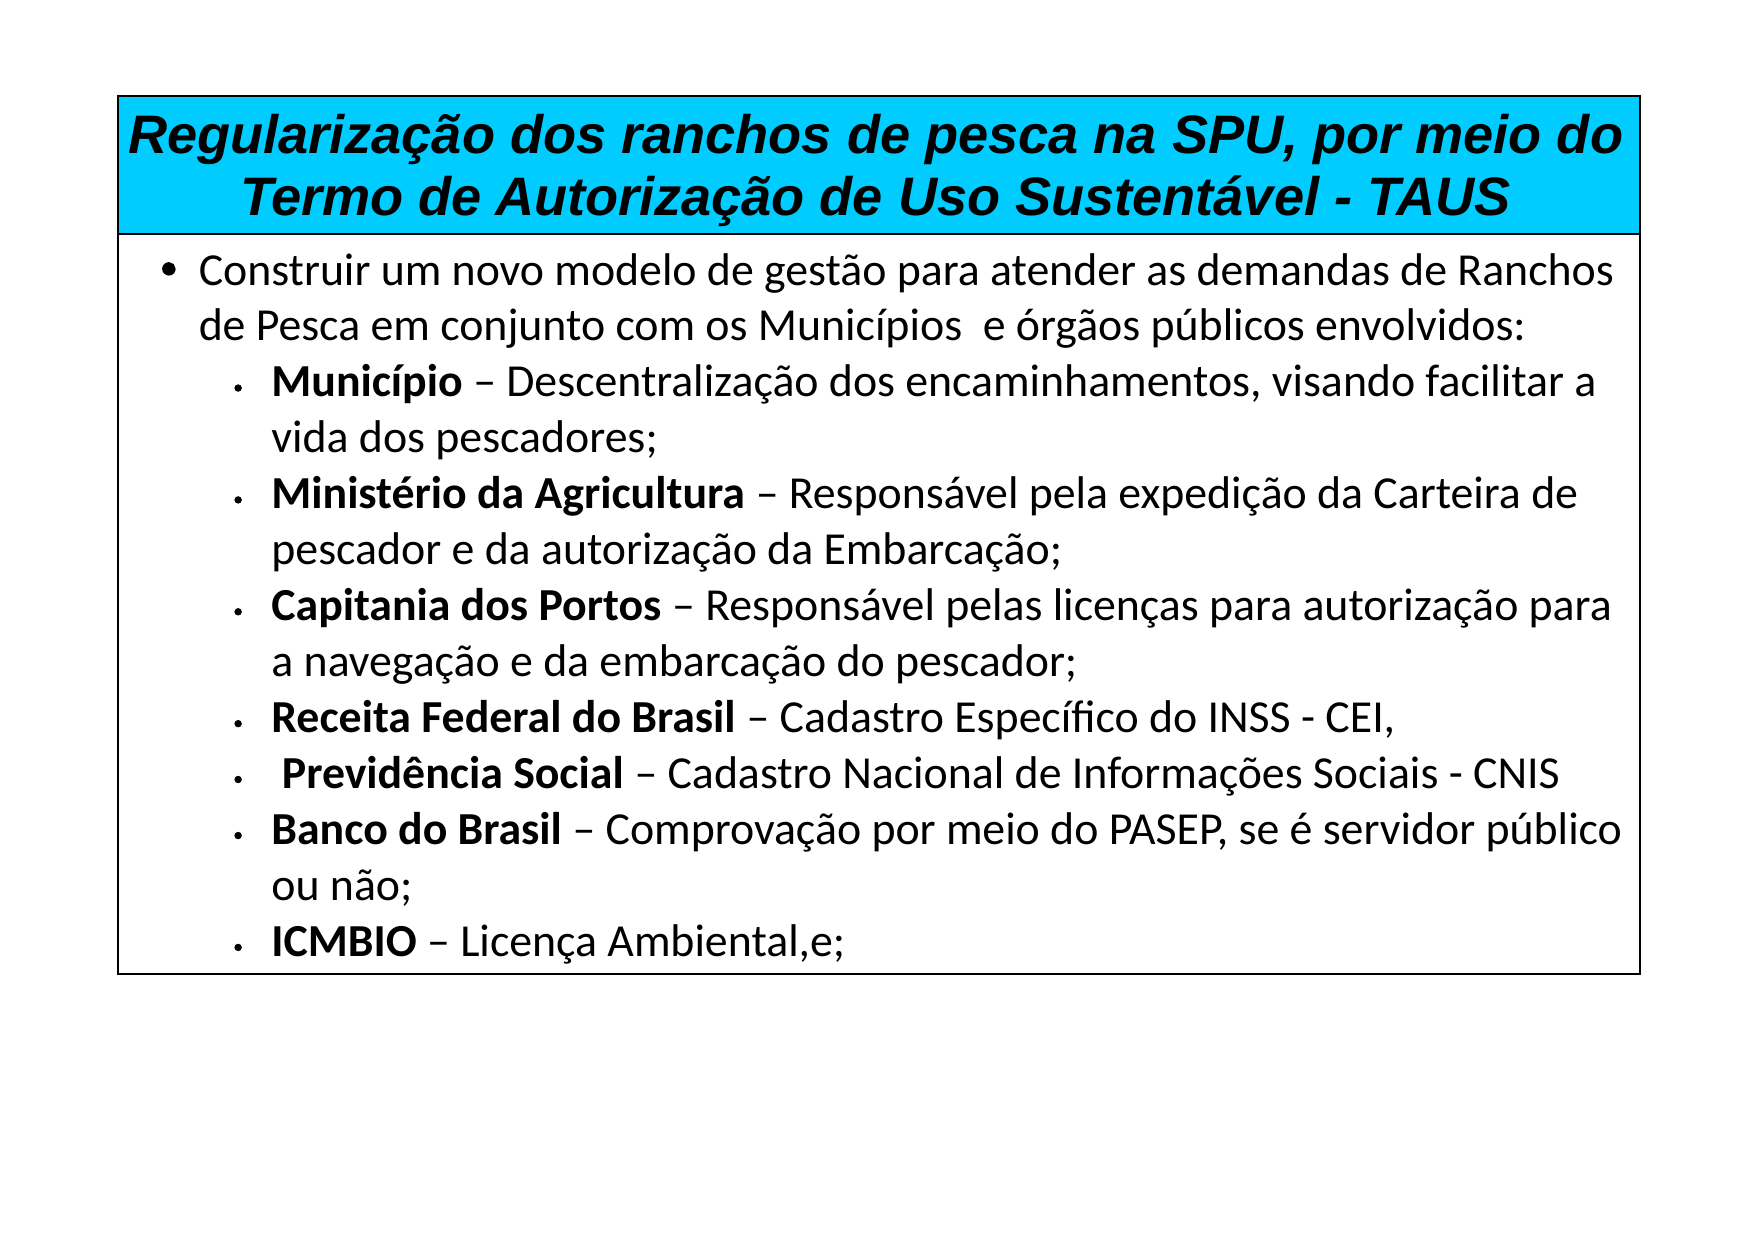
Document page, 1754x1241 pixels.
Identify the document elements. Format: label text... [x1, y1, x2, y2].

table_header Regularização dos ranchos de pesca na SPU, por meio do Termo de Autorização de Uso Sustentável - TAUS [119, 97, 1639, 233]
table_cell Construir um novo modelo de gestão para atender as demandas de Ranchos de Pesca em conjunto com os Municípios e órgãos públicos envolvidos: Município – Descentralização dos encaminhamentos, visando facilitar a vida dos pescadores; Ministério da Agricultura – Responsável pela expedição da Carteira de pescador e da autorização da Embarcação; Capitania dos Portos – Responsável pelas licenças para autorização para a navegação e da embarcação do pescador; Receita Federal do Brasil – Cadastro Específico do INSS - CEI, Previdência Social – Cadastro Nacional de Informações Sociais - CNIS Banco do Brasil – Comprovação por meio do PASEP, se é servidor público ou não; ICMBIO – Licença Ambiental,e; EPAGRI – Apoio aos pescadores na elaboração da planta, memorial descritivo da área, fomento ao pescador e etc. FECAM – Desenvolvimento de um sistema unificado que atenda aos pescadores, Municípios e SPU/SC Ministério Público Federal – Necessidade de realizar trabalho integrado com a SPU e Municípios quanto a fiscalização e concessão dos TAUS; [119, 235, 1639, 973]
